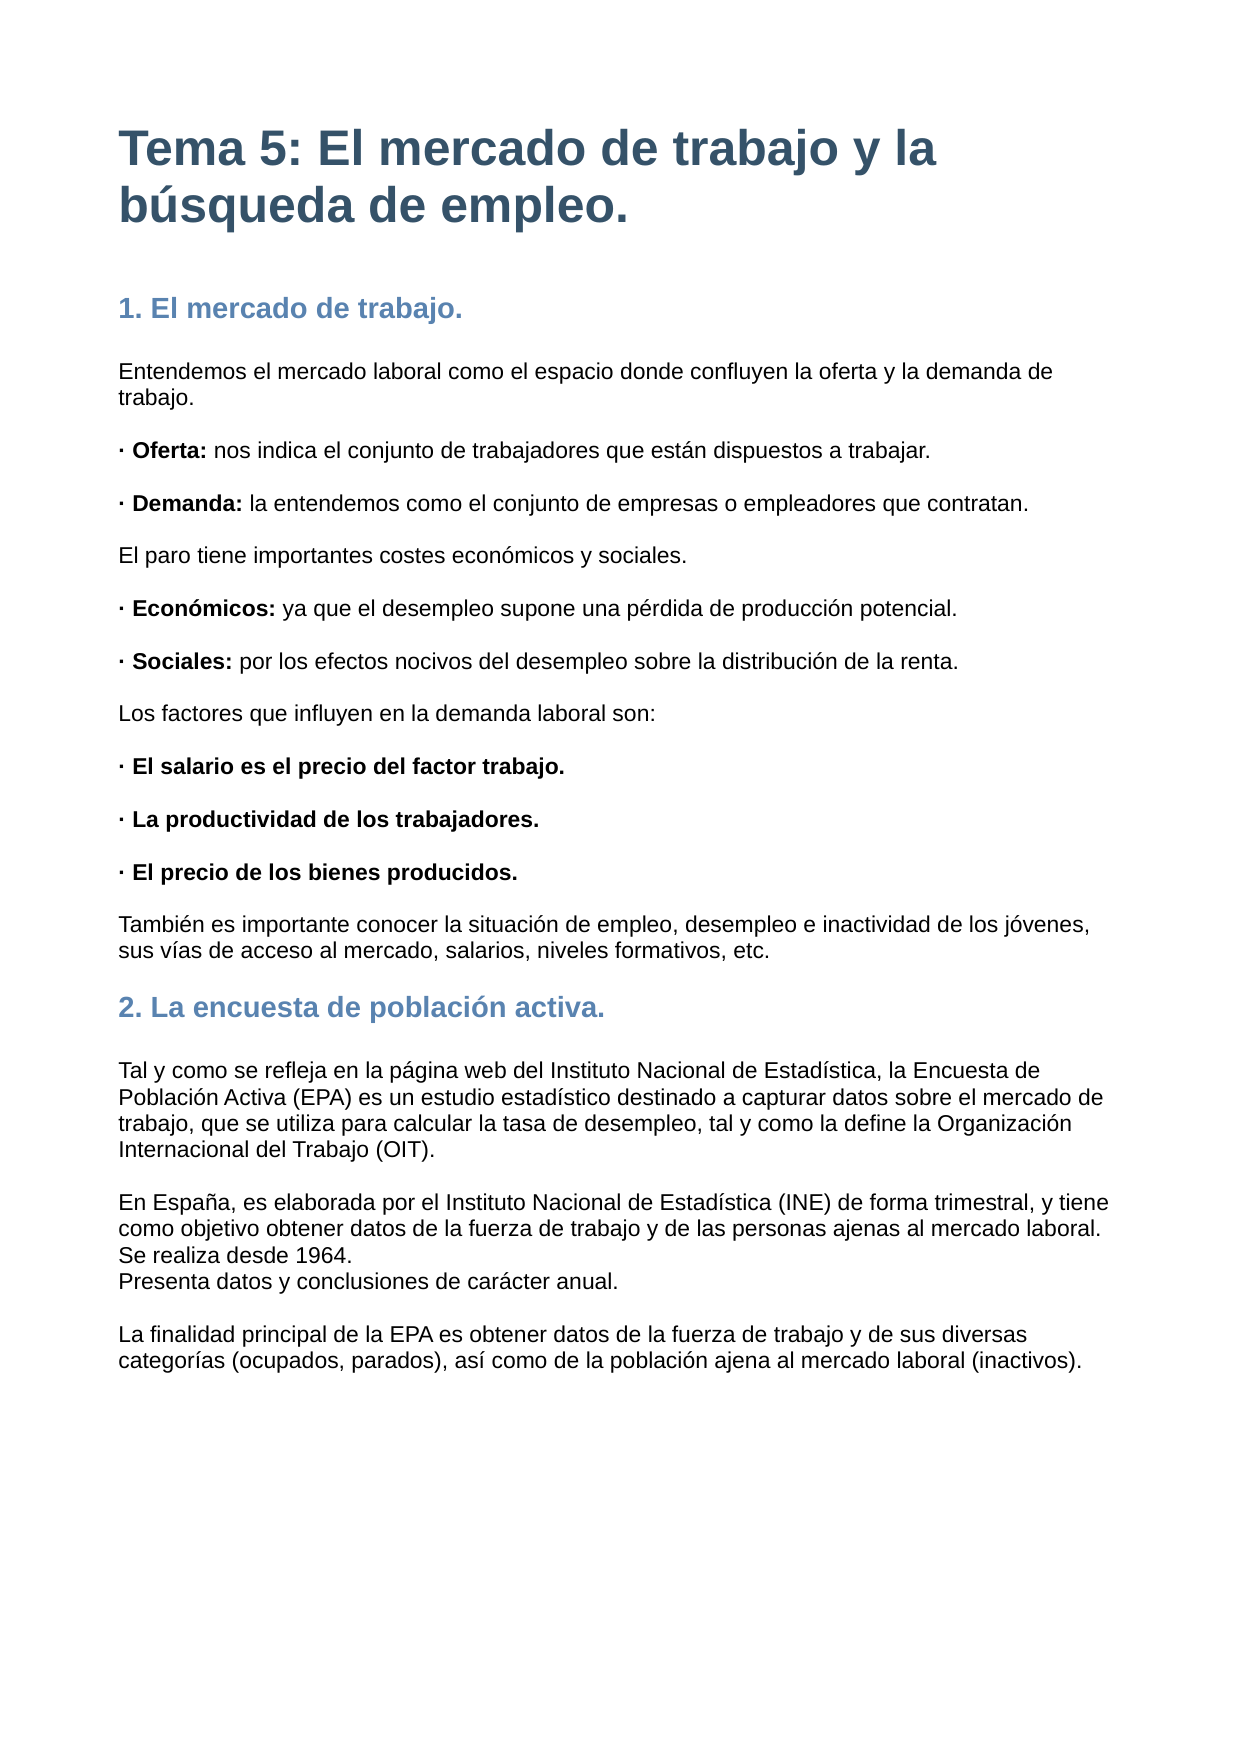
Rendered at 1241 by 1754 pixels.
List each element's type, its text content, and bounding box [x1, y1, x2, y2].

text Tal y como se refleja en la página web del Instituto Nacional de Estadística, la Encuesta de Población Activa (EPA) es un estudio estadístico destinado a capturar datos sobre el mercado de trabajo, que se utiliza para calcular la tasa de desempleo, tal y como la define la Organización Internacional del Trabajo (OIT). [118, 1057, 1122, 1163]
text 1. El mercado de trabajo. [118, 291, 1122, 324]
text Los factores que influyen en la demanda laboral son: [118, 700, 1122, 727]
text · Oferta: nos indica el conjunto de trabajadores que están dispuestos a trabajar. [118, 437, 1122, 463]
text También es importante conocer la situación de empleo, desempleo e inactividad de los jóvenes, sus vías de acceso al mercado, salarios, niveles formativos, etc. [118, 911, 1122, 964]
text En España, es elaborada por el Instituto Nacional de Estadística (INE) de forma trimestral, y tiene como objetivo obtener datos de la fuerza de trabajo y de las personas ajenas al mercado laboral. Se realiza desde 1964. [118, 1189, 1122, 1268]
text Tema 5: El mercado de trabajo y la búsqueda de empleo. [118, 118, 1122, 233]
text Presenta datos y conclusiones de carácter anual. [118, 1268, 1122, 1294]
text La finalidad principal de la EPA es obtener datos de la fuerza de trabajo y de sus diversas categorías (ocupados, parados), así como de la población ajena al mercado laboral (inactivos). [118, 1321, 1122, 1373]
text · Económicos: ya que el desempleo supone una pérdida de producción potencial. [118, 595, 1122, 621]
text · Demanda: la entendemos como el conjunto de empresas o empleadores que contratan. [118, 489, 1122, 516]
text · La productividad de los trabajadores. [118, 806, 1122, 832]
text Entendemos el mercado laboral como el espacio donde confluyen la oferta y la demanda de trabajo. [118, 358, 1122, 410]
text · El precio de los bienes producidos. [118, 858, 1122, 885]
text · El salario es el precio del factor trabajo. [118, 753, 1122, 779]
text El paro tiene importantes costes económicos y sociales. [118, 542, 1122, 568]
text 2. La encuesta de población activa. [118, 990, 1122, 1024]
text · Sociales: por los efectos nocivos del desempleo sobre la distribución de la renta. [118, 648, 1122, 674]
